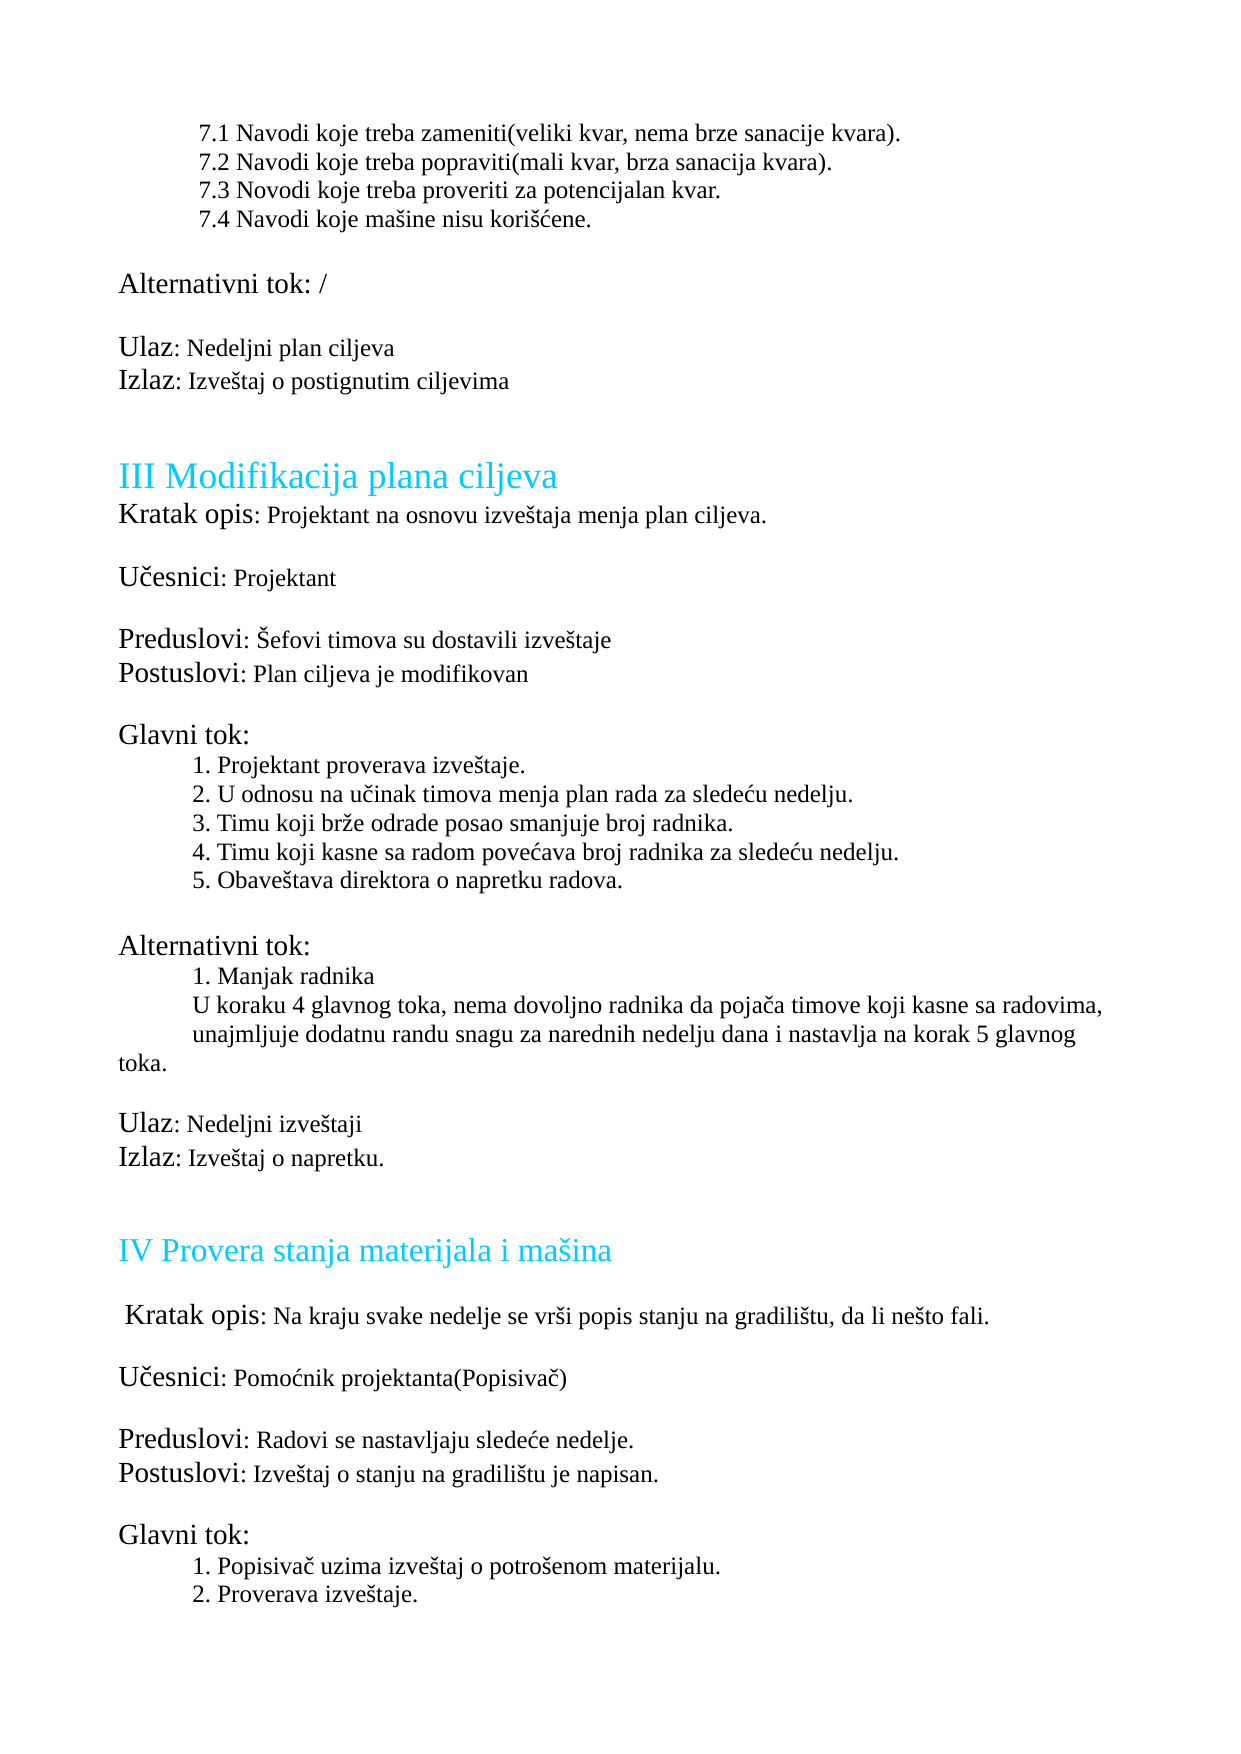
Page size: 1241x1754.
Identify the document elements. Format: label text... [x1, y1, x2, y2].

text Izlaz: Izveštaj o postignutim ciljevima [118, 362, 1122, 396]
text unajmljuje dodatnu randu snagu za narednih nedelju dana i nastavlja na korak 5 glavnog toka. [118, 1019, 1122, 1076]
text 3. Timu koji brže odrade posao smanjuje broj radnika. [118, 808, 1122, 837]
text Postuslovi: Izveštaj o stanju na gradilištu je napisan. [118, 1455, 1122, 1488]
text 7.3 Novodi koje treba proveriti za potencijalan kvar. [118, 176, 1122, 204]
text Ulaz: Nedeljni plan ciljeva [118, 329, 1122, 362]
text Izlaz: Izveštaj o napretku. [118, 1139, 1122, 1172]
text Učesnici: Projektant [118, 559, 1122, 592]
text 2. Proverava izveštaje. [118, 1579, 1122, 1608]
text 7.4 Navodi koje mašine nisu korišćene. [118, 204, 1122, 233]
text 7.2 Navodi koje treba popraviti(mali kvar, brza sanacija kvara). [118, 147, 1122, 176]
text III Modifikacija plana ciljeva [118, 453, 1122, 497]
text Učesnici: Pomoćnik projektanta(Popisivač) [118, 1359, 1122, 1393]
text Glavni tok: [118, 1517, 1122, 1551]
text Glavni tok: [118, 717, 1122, 751]
text Alternativni tok: / [118, 267, 1122, 300]
text Preduslovi: Radovi se nastavljaju sledeće nedelje. [118, 1421, 1122, 1455]
text 1. Projektant proverava izveštaje. [118, 751, 1122, 779]
text 1. Popisivač uzima izveštaj o potrošenom materijalu. [118, 1551, 1122, 1579]
text 7.1 Navodi koje treba zameniti(veliki kvar, nema brze sanacije kvara). [118, 118, 1122, 147]
text Alternativni tok: [118, 928, 1122, 961]
text Preduslovi: Šefovi timova su dostavili izveštaje [118, 621, 1122, 655]
text 4. Timu koji kasne sa radom povećava broj radnika za sledeću nedelju. [118, 837, 1122, 866]
text Kratak opis: Projektant na osnovu izveštaja menja plan ciljeva. [118, 497, 1122, 530]
text 1. Manjak radnika [118, 961, 1122, 990]
text 2. U odnosu na učinak timova menja plan rada za sledeću nedelju. [118, 779, 1122, 808]
text Ulaz: Nedeljni izveštaji [118, 1105, 1122, 1139]
text Postuslovi: Plan ciljeva je modifikovan [118, 655, 1122, 688]
text 5. Obaveštava direktora o napretku radova. [118, 866, 1122, 894]
text IV Provera stanja materijala i mašina [118, 1230, 1122, 1268]
text U koraku 4 glavnog toka, nema dovoljno radnika da pojača timove koji kasne sa radovima, [118, 990, 1122, 1019]
text Kratak opis: Na kraju svake nedelje se vrši popis stanju na gradilištu, da li nešto fali. [118, 1297, 1122, 1330]
